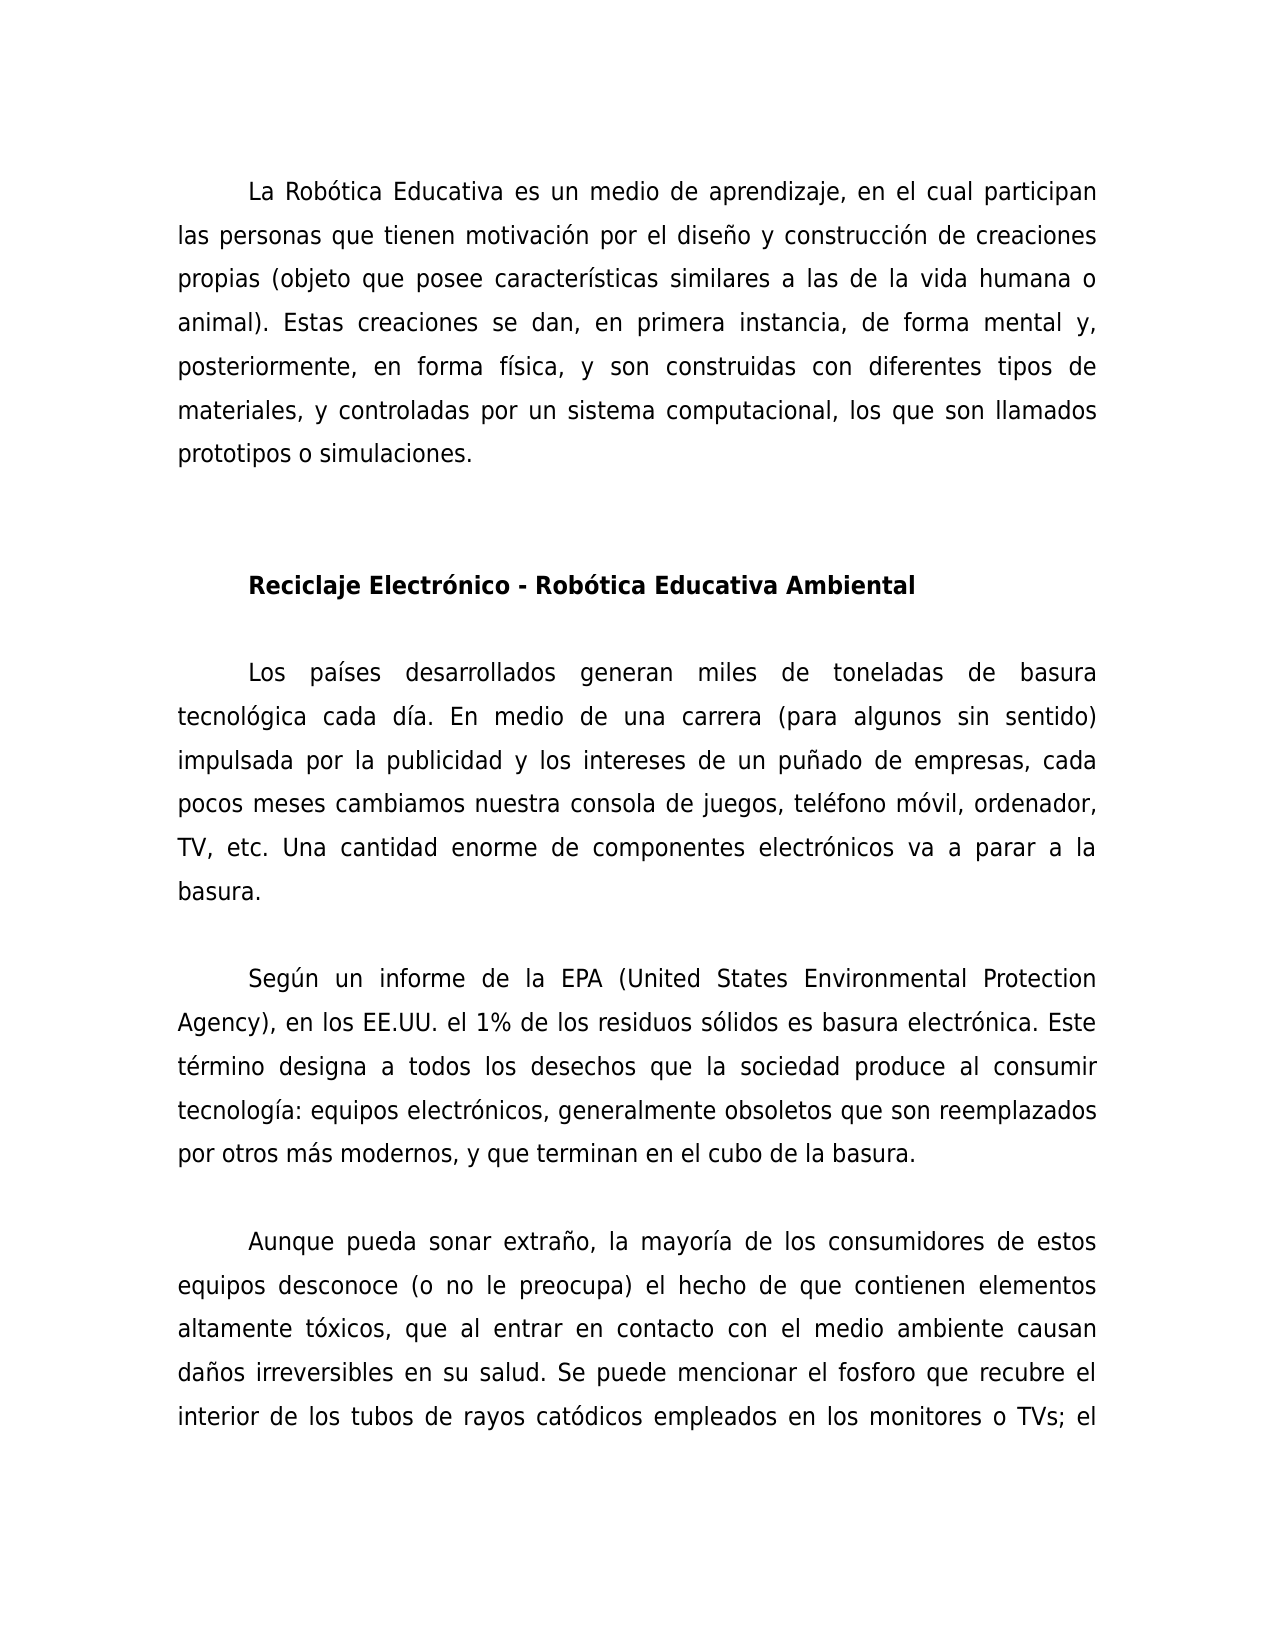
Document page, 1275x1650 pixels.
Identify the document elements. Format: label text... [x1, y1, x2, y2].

text Los países desarrollados generan miles de toneladas de basura tecnológica cada día. En medio de una carrera (para algunos sin sentido) impulsada por la publicidad y los intereses de un puñado de empresas, cada pocos meses cambiamos nuestra consola de juegos, teléfono móvil, ordenador, TV, etc. Una cantidad enorme de componentes electrónicos va a parar a la basura. [177, 658, 1098, 906]
text Aunque pueda sonar extraño, la mayoría de los consumidores de estos equipos desconoce (o no le preocupa) el hecho de que contienen elementos altamente tóxicos, que al entrar en contacto con el medio ambiente causan daños irreversibles en su salud. Se puede mencionar el fosforo que recubre el interior de los tubos de rayos catódicos empleados en los monitores o TVs; el [177, 1227, 1098, 1431]
text Según un informe de la EPA (United States Environmental Protection Agency), en los EE.UU. el 1% de los residuos sólidos es basura electrónica. Este término designa a todos los desechos que la sociedad produce al consumir tecnología: equipos electrónicos, generalmente obsoletos que son reemplazados por otros más modernos, y que terminan en el cubo de la basura. [177, 965, 1098, 1169]
text Reciclaje Electrónico - Robótica Educativa Ambiental [177, 571, 1098, 600]
text La Robótica Educativa es un medio de aprendizaje, en el cual participan las personas que tienen motivación por el diseño y construcción de creaciones propias (objeto que posee características similares a las de la vida humana o animal). Estas creaciones se dan, en primera instancia, de forma mental y, posteriormente, en forma física, y son construidas con diferentes tipos de materiales, y controladas por un sistema computacional, los que son llamados prototipos o simulaciones. [177, 177, 1098, 469]
